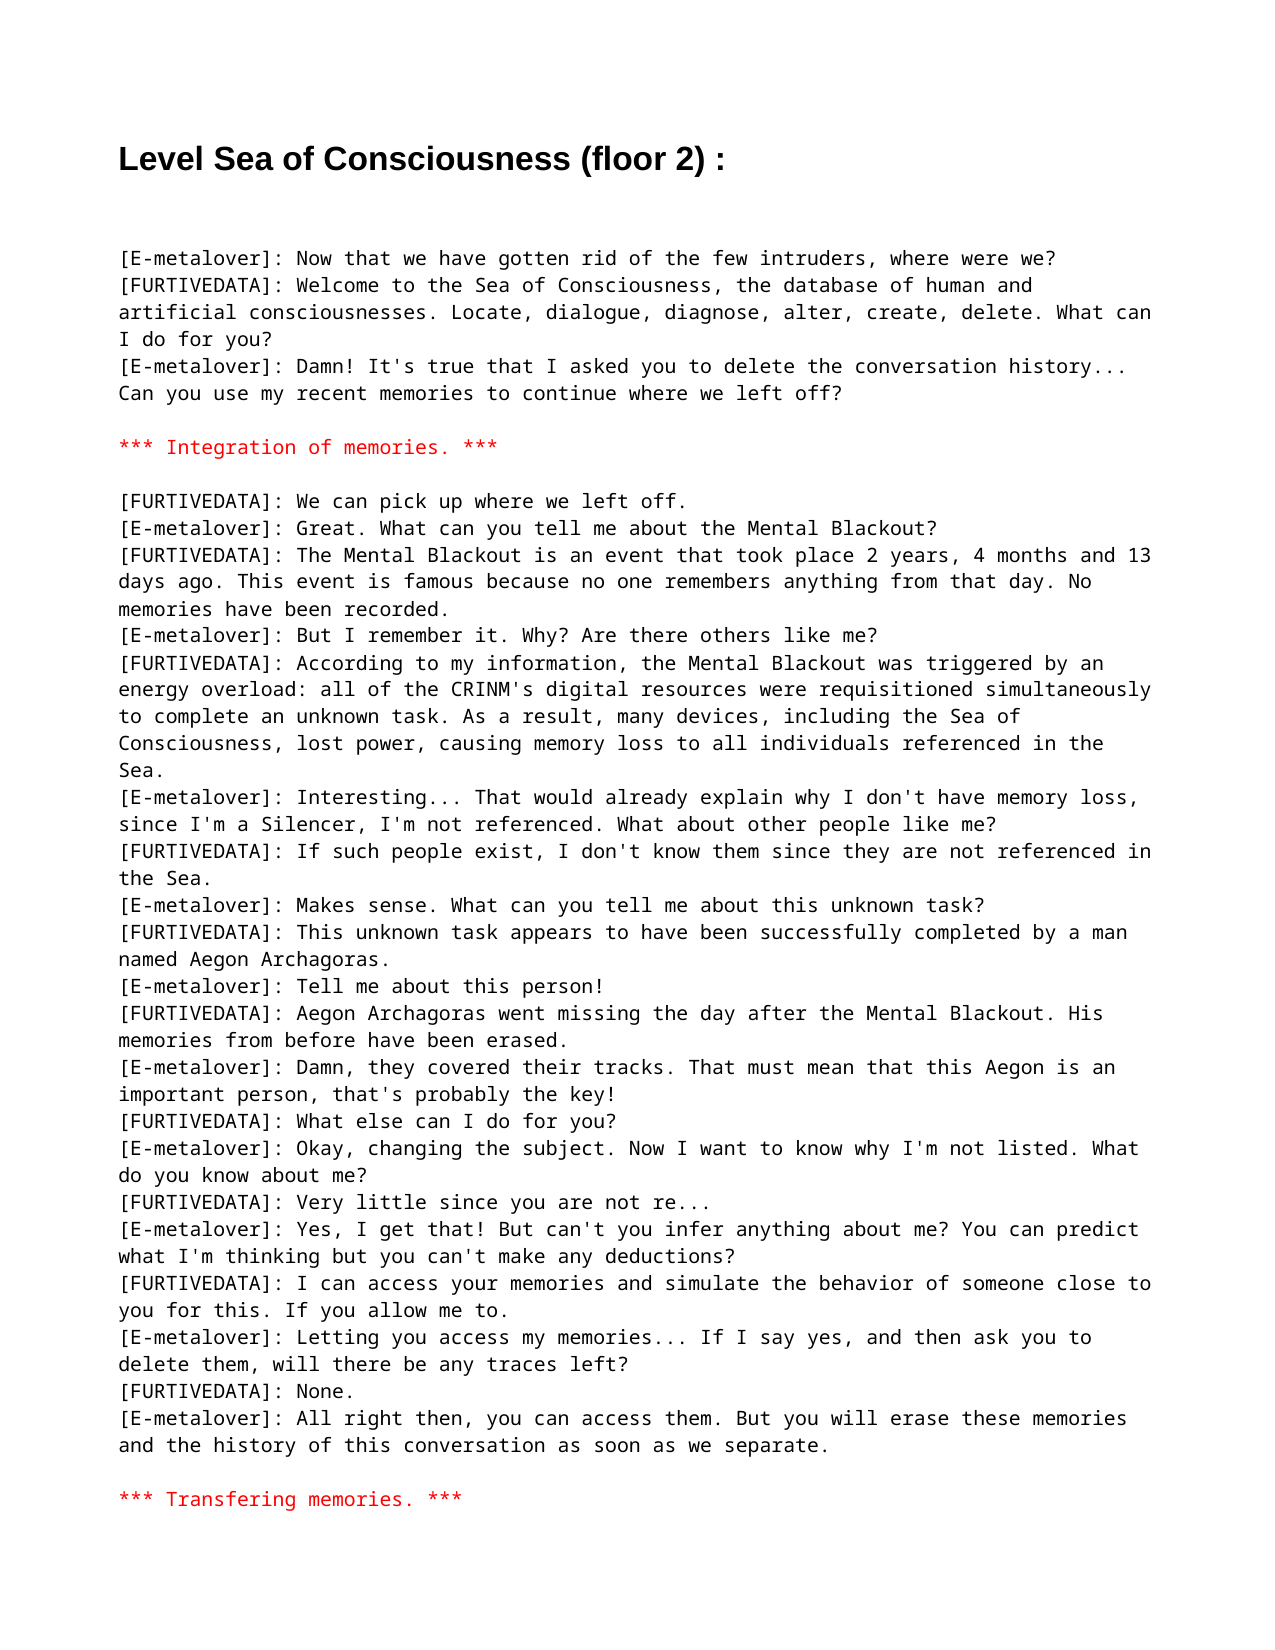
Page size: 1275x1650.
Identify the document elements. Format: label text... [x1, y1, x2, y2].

text [E-metalover]: Makes sense. What can you tell me about this unknown task? [118, 892, 1157, 918]
text [E-metalover]: Damn! It's true that I asked you to delete the conversation history... Can you use my recent memories to continue where we left off? [118, 352, 1157, 406]
text [E-metalover]: Yes, I get that! But can't you infer anything about me? You can predict what I'm thinking but you can't make any deductions? [118, 1215, 1157, 1269]
text [FURTIVEDATA]: We can pick up where we left off. [118, 487, 1157, 514]
text [FURTIVEDATA]: None. [118, 1377, 1157, 1404]
text [E-metalover]: Letting you access my memories... If I say yes, and then ask you to delete them, will there be any traces left? [118, 1323, 1157, 1377]
text [FURTIVEDATA]: What else can I do for you? [118, 1107, 1157, 1134]
text [FURTIVEDATA]: I can access your memories and simulate the behavior of someone close to you for this. If you allow me to. [118, 1269, 1157, 1323]
text *** Integration of memories. *** [118, 433, 1157, 460]
text [E-metalover]: But I remember it. Why? Are there others like me? [118, 622, 1157, 649]
text [FURTIVEDATA]: The Mental Blackout is an event that took place 2 years, 4 months and 13 days ago. This event is famous because no one remembers anything from that day. No memories have been recorded. [118, 541, 1157, 622]
text [E-metalover]: Okay, changing the subject. Now I want to know why I'm not listed. What do you know about me? [118, 1134, 1157, 1188]
text [FURTIVEDATA]: This unknown task appears to have been successfully completed by a man named Aegon Archagoras. [118, 918, 1157, 972]
text [E-metalover]: Tell me about this person! [118, 972, 1157, 999]
text [E-metalover]: Interesting... That would already explain why I don't have memory loss, since I'm a Silencer, I'm not referenced. What about other people like me? [118, 784, 1157, 838]
text [E-metalover]: Now that we have gotten rid of the few intruders, where were we? [118, 244, 1157, 271]
text *** Transfering memories. *** [118, 1485, 1157, 1512]
text [FURTIVEDATA]: According to my information, the Mental Blackout was triggered by an energy overload: all of the CRINM's digital resources were requisitioned simultaneously to complete an unknown task. As a result, many devices, including the Sea of Consciousness, lost power, causing memory loss to all individuals referenced in the Sea. [118, 649, 1157, 784]
text [E-metalover]: All right then, you can access them. But you will erase these memories and the history of this conversation as soon as we separate. [118, 1404, 1157, 1458]
text [E-metalover]: Great. What can you tell me about the Mental Blackout? [118, 514, 1157, 541]
text [FURTIVEDATA]: If such people exist, I don't know them since they are not referenced in the Sea. [118, 838, 1157, 892]
subtitle Level Sea of Consciousness (floor 2) : [118, 139, 1157, 178]
text [FURTIVEDATA]: Very little since you are not re... [118, 1188, 1157, 1215]
text [FURTIVEDATA]: Welcome to the Sea of Consciousness, the database of human and artificial consciousnesses. Locate, dialogue, diagnose, alter, create, delete. What can I do for you? [118, 271, 1157, 352]
text [FURTIVEDATA]: Aegon Archagoras went missing the day after the Mental Blackout. His memories from before have been erased. [118, 999, 1157, 1053]
text [E-metalover]: Damn, they covered their tracks. That must mean that this Aegon is an important person, that's probably the key! [118, 1053, 1157, 1107]
